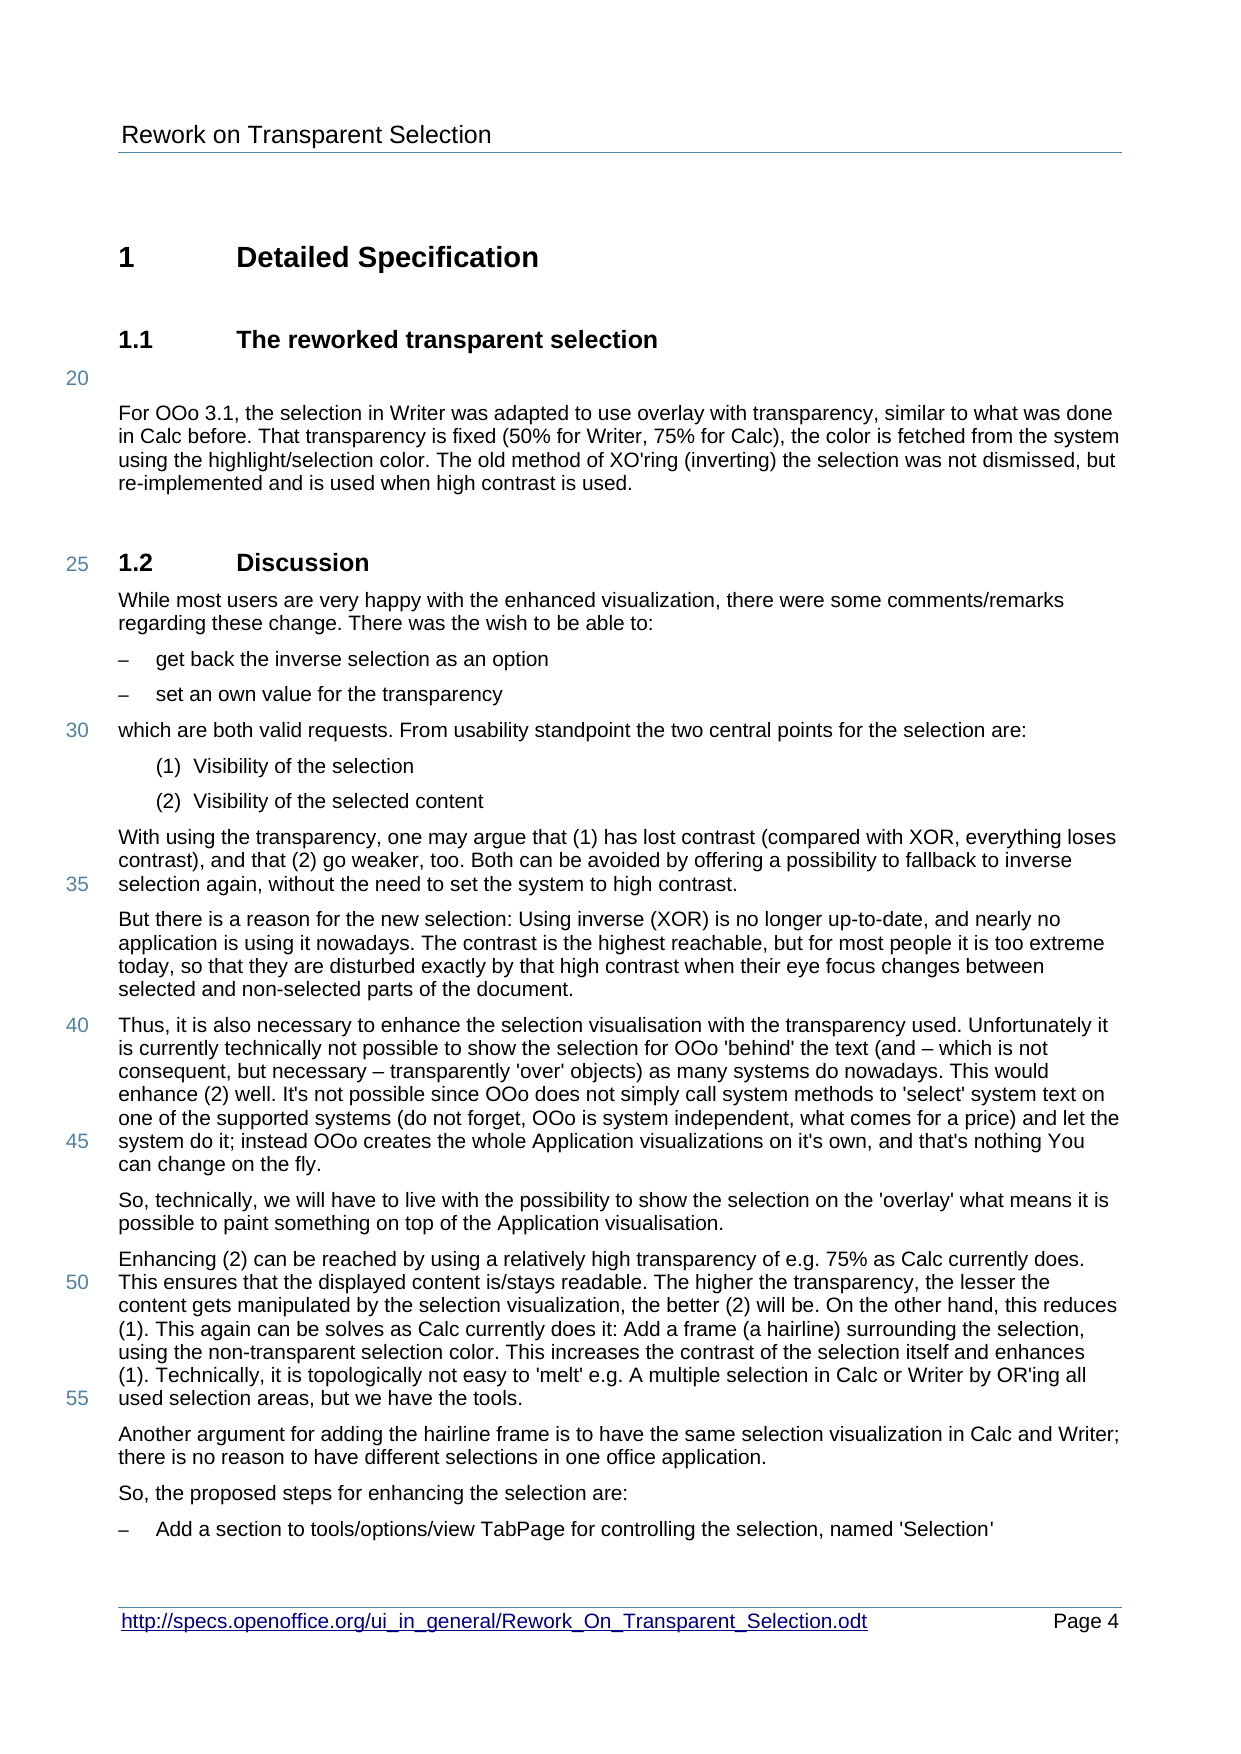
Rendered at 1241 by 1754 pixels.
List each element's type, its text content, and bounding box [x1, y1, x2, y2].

text So, the proposed steps for enhancing the selection are: [118, 1481, 1122, 1505]
text which are both valid requests. From usability standpoint the two central points for the selection are: [118, 718, 1122, 742]
text Another argument for adding the hairline frame is to have the same selection visualization in Calc and Writer; there is no reason to have different selections in one office application. [118, 1422, 1122, 1469]
list Visibility of the selected content [156, 790, 1122, 813]
text Enhancing (2) can be reached by using a relatively high transparency of e.g. 75% as Calc currently does. This ensures that the displayed content is/stays readable. The higher the transparency, the lesser the content gets manipulated by the selection visualization, the better (2) will be. On the other hand, this reduces (1). This again can be solves as Calc currently does it: Add a frame (a hairline) surrounding the selection, using the non-transparent selection color. This increases the contrast of the selection itself and enhances (1). Technically, it is topologically not easy to 'melt' e.g. A multiple selection in Calc or Writer by OR'ing all used selection areas, but we have the tools. [118, 1247, 1122, 1410]
text While most users are very happy with the enhanced visualization, there were some comments/remarks regarding these change. There was the wish to be able to: [118, 588, 1122, 634]
text Thus, it is also necessary to enhance the selection visualisation with the transparency used. Unfortunately it is currently technically not possible to show the selection for OOo 'behind' the text (and – which is not consequent, but necessary – transparently 'over' objects) as many systems do nowadays. This would enhance (2) well. It's not possible since OOo does not simply call system methods to 'select' system text on one of the supported systems (do not forget, OOo is system independent, what comes for a price) and let the system do it; instead OOo creates the whole Application visualizations on it's own, and that's nothing You can change on the fly. [118, 1013, 1122, 1176]
list set an own value for the transparency [118, 683, 1122, 706]
list Add a section to tools/options/view TabPage for controlling the selection, named 'Selection' [118, 1517, 1122, 1540]
list get back the inverse selection as an option [118, 647, 1122, 670]
text So, technically, we will have to live with the possibility to show the selection on the 'overlay' what means it is possible to paint something on top of the Application visualisation. [118, 1188, 1122, 1235]
text But there is a reason for the new selection: Using inverse (XOR) is no longer up-to-date, and nearly no application is using it nowadays. The contrast is the highest reachable, but for most people it is too extreme today, so that they are disturbed exactly by that high contrast when their eye focus changes between selected and non-selected parts of the document. [118, 908, 1122, 1001]
subtitle The reworked transparent selection [118, 326, 1122, 354]
subtitle Discussion [118, 548, 1122, 576]
list Visibility of the selection [156, 754, 1122, 777]
subtitle Detailed Specification [118, 241, 1122, 273]
text For OOo 3.1, the selection in Writer was adapted to use overlay with transparency, similar to what was done in Calc before. That transparency is fixed (50% for Writer, 75% for Calc), the color is fetched from the system using the highlight/selection color. The old method of XO'ring (inverting) the selection was not dismissed, but re-implemented and is used when high contrast is used. [118, 402, 1122, 494]
text With using the transparency, one may argue that (1) has lost contrast (compared with XOR, everything loses contrast), and that (2) go weaker, too. Both can be avoided by offering a possibility to fallback to inverse selection again, without the need to set the system to high contrast. [118, 826, 1122, 895]
